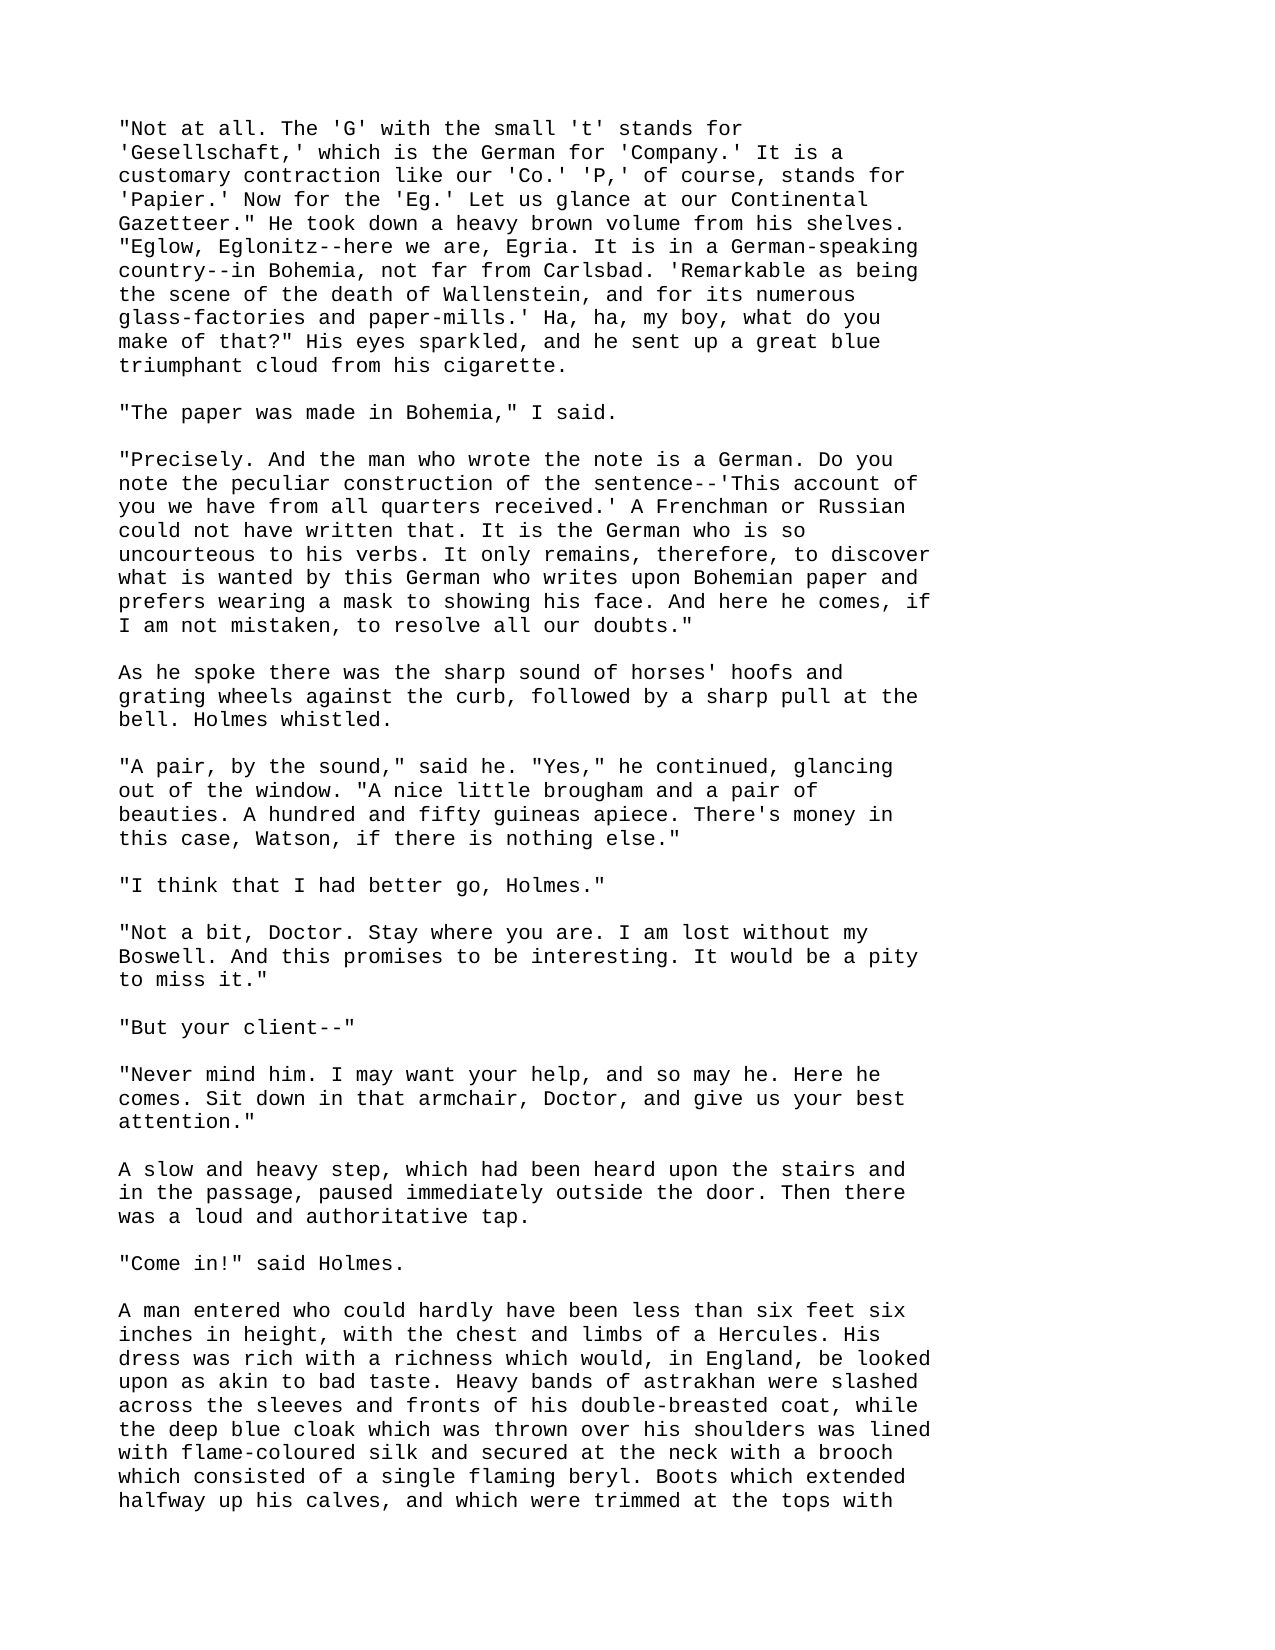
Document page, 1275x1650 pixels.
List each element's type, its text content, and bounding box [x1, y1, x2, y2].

text halfway up his calves, and which were trimmed at the tops with [118, 1489, 1157, 1513]
text "The paper was made in Bohemia," I said. [118, 402, 1157, 426]
text you we have from all quarters received.' A Frenchman or Russian [118, 496, 1157, 520]
text comes. Sit down in that armchair, Doctor, and give us your best [118, 1088, 1157, 1111]
text As he spoke there was the sharp sound of horses' hoofs and [118, 662, 1157, 686]
text "A pair, by the sound," said he. "Yes," he continued, glancing [118, 757, 1157, 780]
text bell. Holmes whistled. [118, 709, 1157, 733]
text prefers wearing a mask to showing his face. And here he comes, if [118, 591, 1157, 615]
text glass-factories and paper-mills.' Ha, ha, my boy, what do you [118, 307, 1157, 331]
text what is wanted by this German who writes upon Bohemian paper and [118, 567, 1157, 591]
text "Eglow, Eglonitz--here we are, Egria. It is in a German-speaking [118, 236, 1157, 260]
text 'Gesellschaft,' which is the German for 'Company.' It is a [118, 142, 1157, 165]
text "But your client--" [118, 1017, 1157, 1040]
text to miss it." [118, 969, 1157, 993]
text A slow and heavy step, which had been heard upon the stairs and [118, 1158, 1157, 1182]
text grating wheels against the curb, followed by a sharp pull at the [118, 686, 1157, 709]
text inches in height, with the chest and limbs of a Hercules. His [118, 1324, 1157, 1348]
text country--in Bohemia, not far from Carlsbad. 'Remarkable as being [118, 260, 1157, 284]
text was a loud and authoritative tap. [118, 1206, 1157, 1229]
text note the peculiar construction of the sentence--'This account of [118, 473, 1157, 496]
text "Precisely. And the man who wrote the note is a German. Do you [118, 449, 1157, 473]
text A man entered who could hardly have been less than six feet six [118, 1300, 1157, 1324]
text could not have written that. It is the German who is so [118, 520, 1157, 544]
text I am not mistaken, to resolve all our doubts." [118, 615, 1157, 638]
text make of that?" His eyes sparkled, and he sent up a great blue [118, 331, 1157, 354]
text dress was rich with a richness which would, in England, be looked [118, 1348, 1157, 1371]
text the deep blue cloak which was thrown over his shoulders was lined [118, 1419, 1157, 1442]
text out of the window. "A nice little brougham and a pair of [118, 780, 1157, 804]
text this case, Watson, if there is nothing else." [118, 827, 1157, 851]
text upon as akin to bad taste. Heavy bands of astrakhan were slashed [118, 1371, 1157, 1395]
text in the passage, paused immediately outside the door. Then there [118, 1182, 1157, 1206]
text "Come in!" said Holmes. [118, 1253, 1157, 1277]
text the scene of the death of Wallenstein, and for its numerous [118, 284, 1157, 307]
text customary contraction like our 'Co.' 'P,' of course, stands for [118, 165, 1157, 189]
text "I think that I had better go, Holmes." [118, 875, 1157, 898]
text Boswell. And this promises to be interesting. It would be a pity [118, 946, 1157, 969]
text attention." [118, 1111, 1157, 1135]
text uncourteous to his verbs. It only remains, therefore, to discover [118, 544, 1157, 567]
text "Never mind him. I may want your help, and so may he. Here he [118, 1064, 1157, 1088]
text triumphant cloud from his cigarette. [118, 354, 1157, 378]
text with flame-coloured silk and secured at the neck with a brooch [118, 1442, 1157, 1466]
text Gazetteer." He took down a heavy brown volume from his shelves. [118, 213, 1157, 236]
text across the sleeves and fronts of his double-breasted coat, while [118, 1395, 1157, 1419]
text "Not at all. The 'G' with the small 't' stands for [118, 118, 1157, 142]
text beauties. A hundred and fifty guineas apiece. There's money in [118, 804, 1157, 827]
text 'Papier.' Now for the 'Eg.' Let us glance at our Continental [118, 189, 1157, 213]
text which consisted of a single flaming beryl. Boots which extended [118, 1466, 1157, 1489]
text "Not a bit, Doctor. Stay where you are. I am lost without my [118, 922, 1157, 946]
